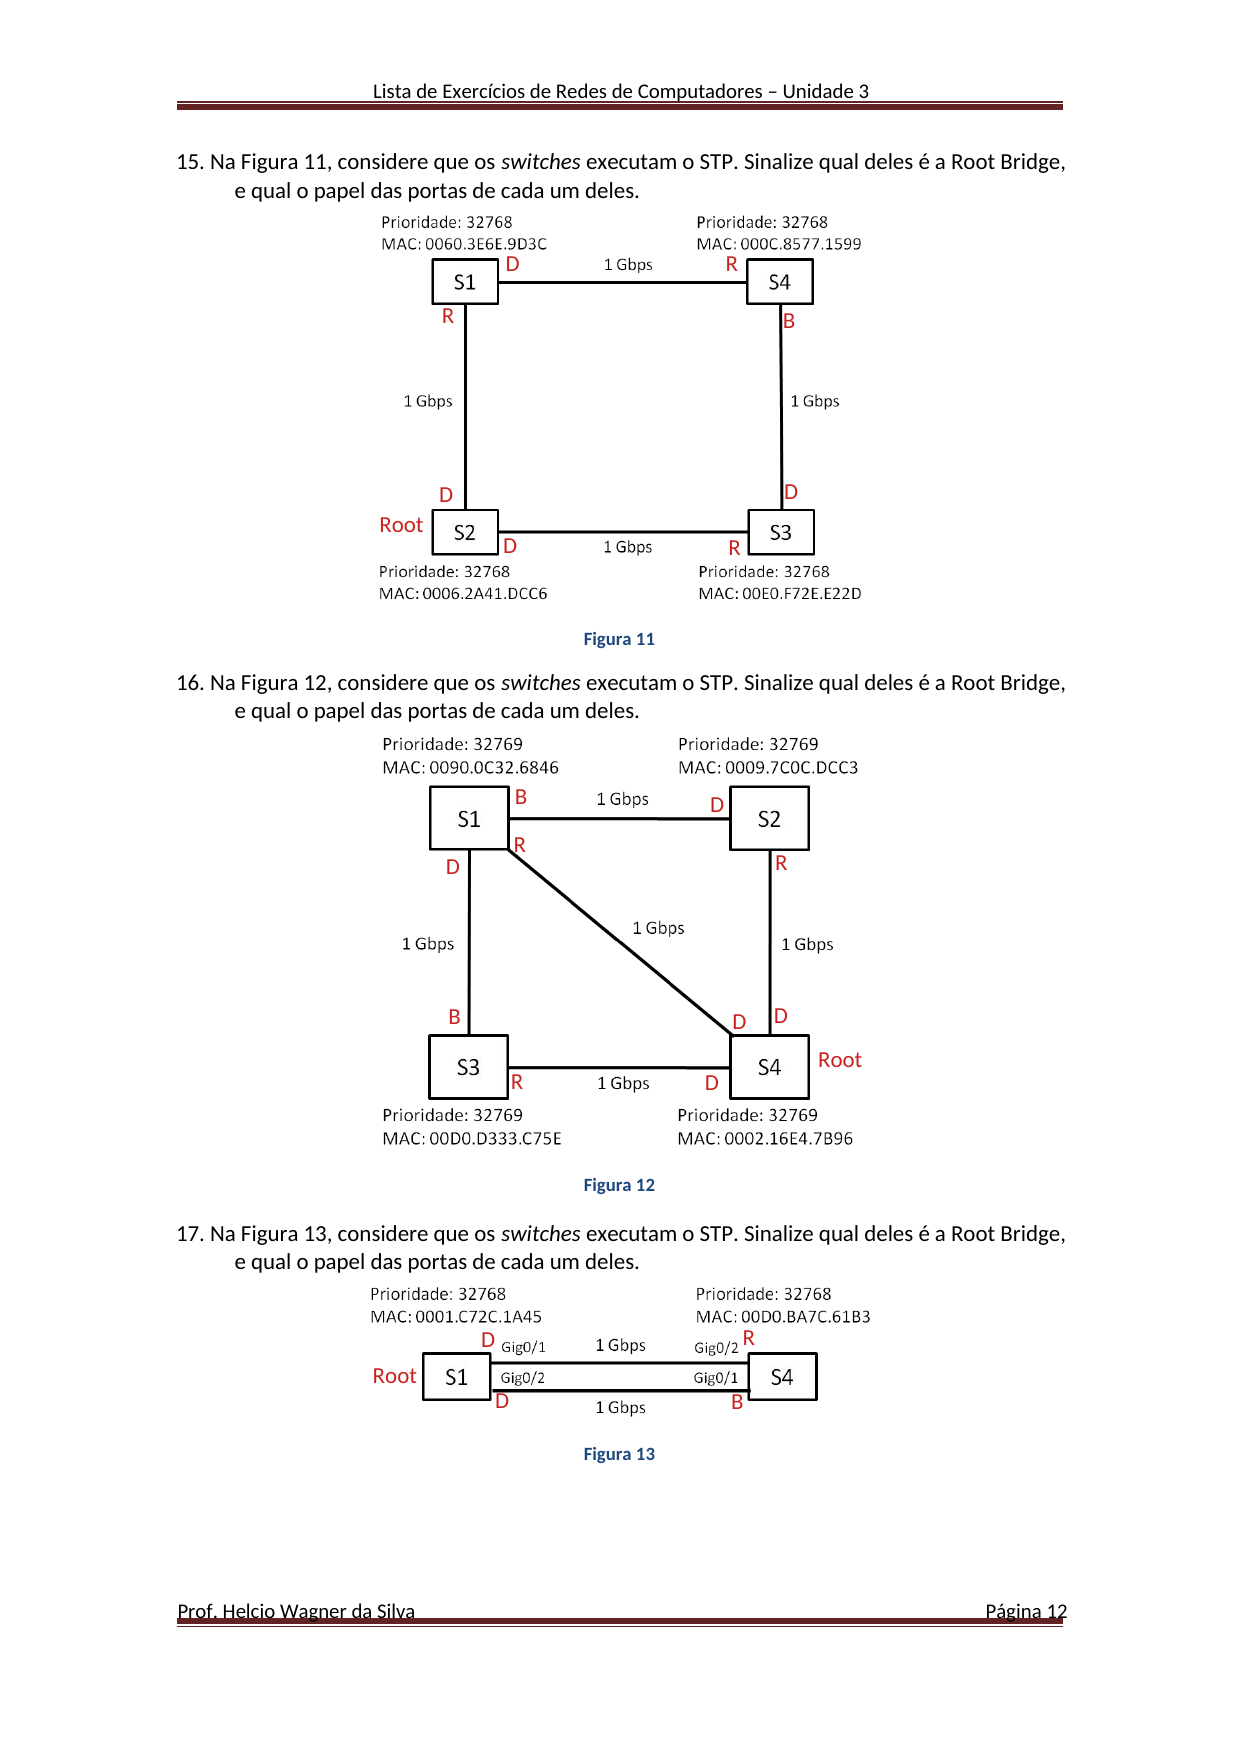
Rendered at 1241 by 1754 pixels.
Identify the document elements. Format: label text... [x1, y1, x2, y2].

subtitle Figura 11 [177, 627, 1061, 650]
subtitle Figura 12 [177, 1174, 1061, 1197]
subtitle Figura 13 [177, 1442, 1061, 1465]
text 17. Na Figura 13, considere que os switches executam o STP. Sinalize qual deles é a Root Bridge, e qual o papel das portas de cada um deles. [176, 1219, 1067, 1276]
picture [370, 726, 870, 1156]
picture [358, 1277, 883, 1424]
text 16. Na Figura 12, considere que os switches executam o STP. Sinalize qual deles é a Root Bridge, e qual o papel das portas de cada um deles. [176, 668, 1067, 725]
text 15. Na Figura 11, considere que os switches executam o STP. Sinalize qual deles é a Root Bridge, e qual o papel das portas de cada um deles. [176, 147, 1067, 204]
picture [367, 206, 873, 610]
